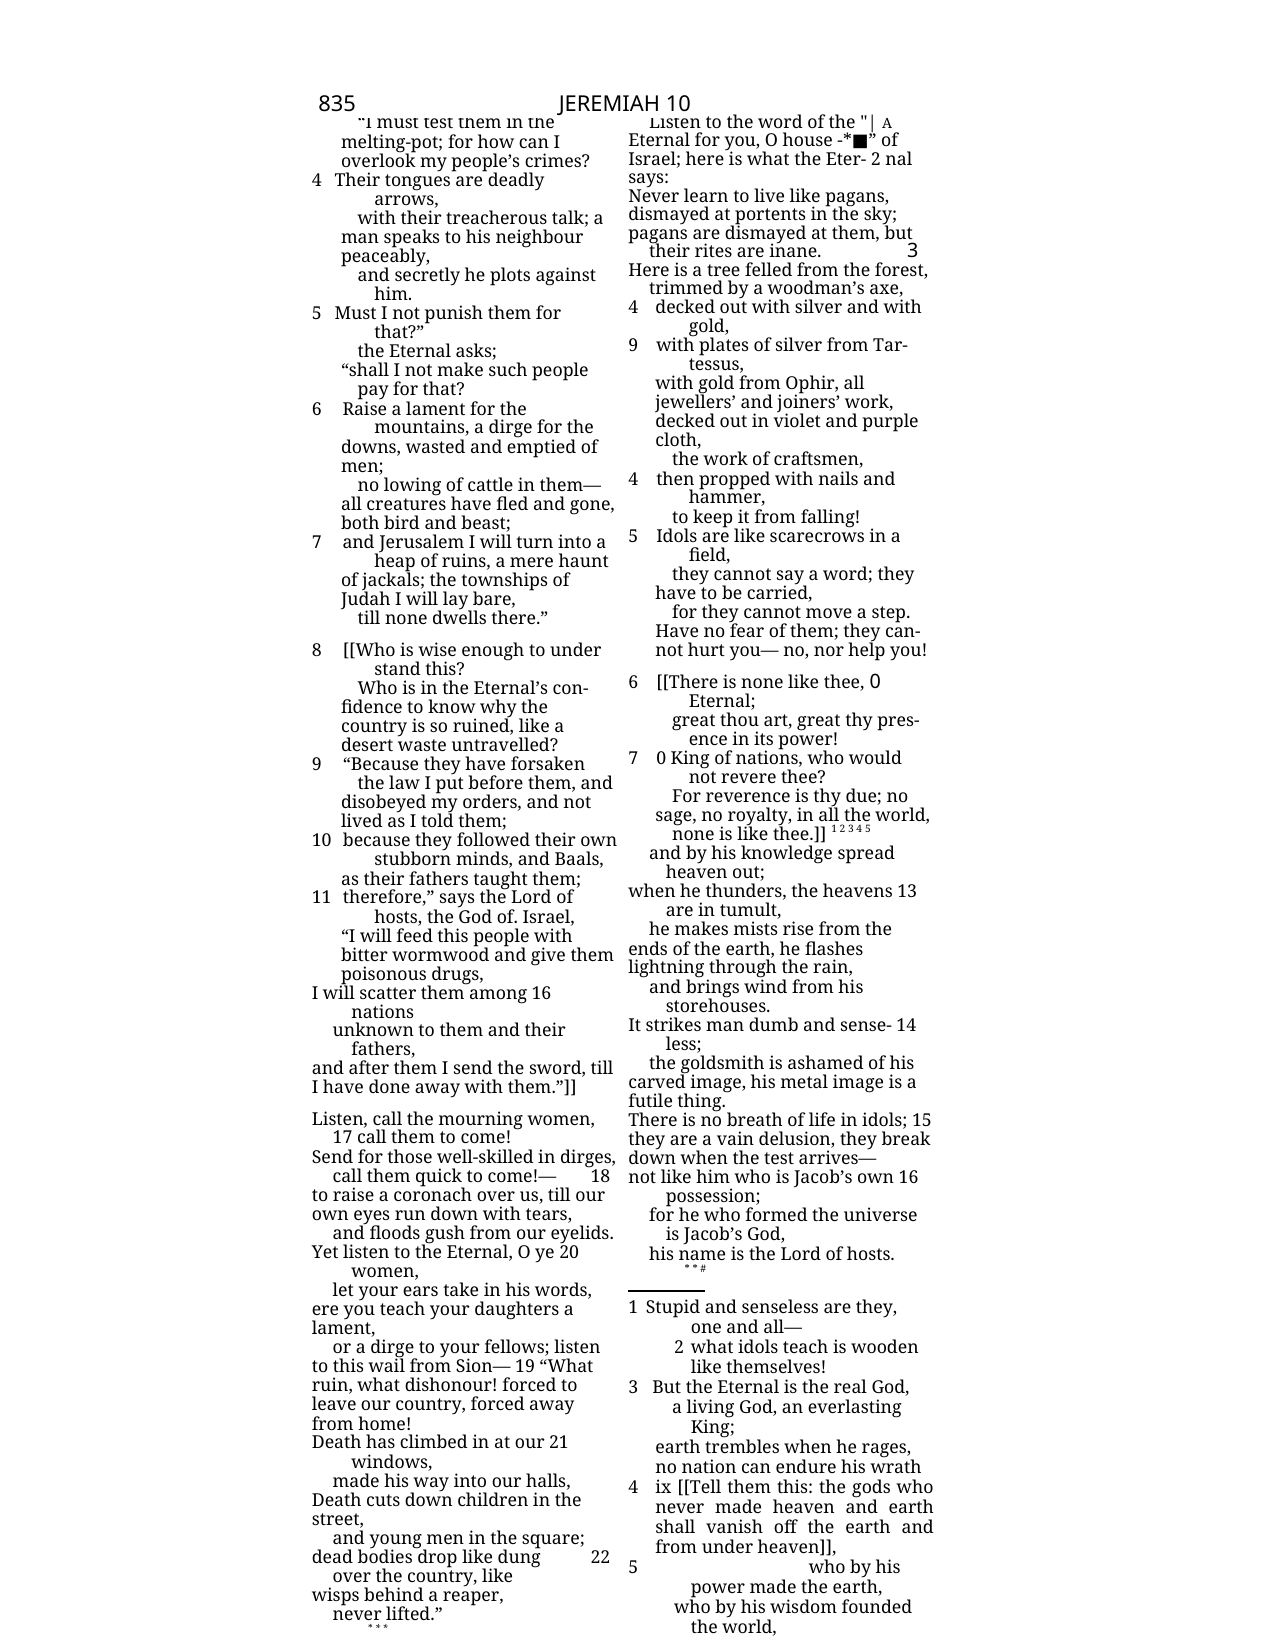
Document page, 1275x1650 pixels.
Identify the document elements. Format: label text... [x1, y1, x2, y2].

text hammer, [688, 489, 934, 508]
text arrows, [341, 190, 617, 209]
text what idols teach is wooden like themselves! [674, 1337, 934, 1377]
text pagans are dismayed at them, but their rites are inane. 3 [628, 224, 934, 261]
list decked out with silver and with gold, [628, 298, 934, 336]
text stubborn minds, and Baals, as their fathers taught them; [341, 851, 617, 889]
text ix [[Tell them this: the gods who never made heaven and earth shall vanish off the earth and from under heaven]], [628, 1477, 934, 1557]
list [[There is none like thee, 0 [628, 673, 934, 692]
text Death has climbed in at our 21 windows, [312, 1434, 617, 1472]
text and by his knowledge spread heaven out; [649, 844, 934, 882]
text for he who formed the uni­verse is Jacob’s God, [649, 1207, 934, 1245]
list with plates of silver from Tar- [628, 336, 934, 355]
text trimmed by a woodman’s axe, [649, 280, 934, 298]
text * * # [684, 1264, 934, 1274]
text the work of craftsmen, [655, 451, 934, 470]
text Eternal; [688, 692, 934, 711]
text for they cannot move a step. Have no fear of them; they can­not hurt you— no, nor help you! [655, 603, 934, 660]
list Their tongues are deadly [312, 171, 617, 190]
text call them quick to come!— 18 [332, 1167, 617, 1186]
list Must I not punish them for [312, 304, 617, 323]
text Here is a tree felled from the forest, [628, 261, 934, 280]
text and after them I send the sword, till I have done away with them.”]] [312, 1059, 617, 1097]
text unknown to them and their fathers, [332, 1022, 617, 1059]
text till none dwells there.” [341, 609, 617, 628]
text Listen to the word of the "| a Eternal for you, O house -*■” of Israel; here is what the Eter- 2 nal says: [628, 114, 934, 187]
text mountains, a dirge for the downs, wasted and emptied of men; [341, 419, 617, 476]
text they cannot say a word; they have to be carried, [655, 565, 934, 603]
list therefore,” says the Lord of [312, 889, 617, 908]
text “I will feed this people with bitter wormwood and give them poisonous drugs, [341, 927, 617, 984]
text he makes mists rise from the ends of the earth, he flashes lightning through the rain, [628, 921, 934, 978]
text who by his wisdom founded the world, [674, 1597, 934, 1637]
text “shall I not make such people pay for that? [341, 362, 617, 400]
text a living God, an everlasting King; [672, 1397, 934, 1437]
text great thou art, great thy pres­ence in its power! [672, 711, 934, 749]
list and Jerusalem I will turn into a [312, 533, 617, 552]
text Stupid and senseless are they, [628, 1297, 934, 1317]
text made his way into our halls, Death cuts down children in the street, [312, 1472, 617, 1529]
list then propped with nails and [628, 470, 934, 489]
text * * * [368, 1624, 617, 1634]
list [[Who is wise enough to under­ [312, 641, 617, 660]
text stand this? [341, 660, 617, 679]
text let your ears take in his words, ere you teach your daughters a lament, [312, 1281, 617, 1338]
text not revere thee? [688, 768, 934, 787]
text the Eternal asks; [341, 342, 617, 362]
text when he thunders, the heavens 13 are in tumult, [628, 882, 934, 921]
text earth trembles when he rages, no nation can endure his wrath [655, 1437, 934, 1477]
text and secretly he plots against him. [357, 266, 617, 304]
text Yet listen to the Eternal, O ye 20 women, [312, 1243, 617, 1281]
text or a dirge to your fellows; listen to this wail from Sion— 19 “What ruin, what dishonour! forced to leave our country, forced away from home! [312, 1338, 617, 1434]
list 0 King of nations, who would [628, 749, 934, 768]
text one and all— [691, 1317, 934, 1337]
text that?” [341, 323, 617, 342]
text over the country, like wisps behind a reaper, [312, 1567, 538, 1605]
text Listen, call the mourning women, 17 call them to come! [312, 1110, 617, 1148]
text the goldsmith is ashamed of his carved image, his metal image is a futile thing. [628, 1054, 934, 1111]
text no lowing of cattle in them— all creatures have fled and gone, both bird and beast; [341, 476, 617, 533]
text and young men in the square; dead bodies drop like dung 22 [312, 1529, 617, 1567]
text never lifted.” [332, 1605, 617, 1624]
text with their treacherous talk; a man speaks to his neighbour peaceably, [341, 209, 617, 266]
text to keep it from falling! [655, 508, 934, 527]
text field, [688, 546, 934, 565]
list “Because they have forsaken [312, 755, 617, 774]
text There is no breath of life in idols; 15 they are a vain delusion, they break down when the test arrives— [628, 1111, 934, 1168]
text It strikes man dumb and sense- 14 less; [628, 1016, 934, 1054]
text not like him who is Jacob’s own 16 possession; [628, 1168, 934, 1207]
text none is like thee.]] [655, 825, 934, 844]
list Raise a lament for the [312, 400, 617, 419]
text Who is in the Eternal’s con­fidence to know why the country is so ruined, like a desert waste untrav­elled? [341, 679, 617, 755]
text heap of ruins, a mere haunt of jackals; the townships of Judah I will lay bare, [341, 552, 617, 609]
text “I must test them in the melting-pot; for how can I overlook my people’s crimes? [341, 118, 617, 171]
text with gold from Ophir, all jewellers’ and joiners’ work, decked out in violet and purple cloth, [655, 374, 934, 451]
text tessus, [688, 355, 934, 374]
text and brings wind from his storehouses. [649, 978, 934, 1016]
text I will scatter them among 16 nations [312, 984, 617, 1022]
text For reverence is thy due; no sage, no royalty, in all the world, [655, 787, 934, 825]
text Send for those well-skilled in dirges, [312, 1148, 617, 1167]
text who by his power made the earth, [628, 1557, 934, 1597]
text But the Eternal is the real God, [628, 1377, 934, 1397]
text to raise a coronach over us, till our own eyes run down with tears, [312, 1186, 617, 1224]
list Idols are like scarecrows in a [628, 527, 934, 546]
text hosts, the God of. Israel, [341, 908, 617, 927]
list because they followed their own [312, 832, 617, 851]
text and floods gush from our eye­lids. [332, 1224, 617, 1243]
text Never learn to live like pagans, dismayed at portents in the sky; [628, 187, 934, 224]
text the law I put before them, and disobeyed my orders, and not lived as I told them; [341, 774, 617, 832]
text his name is the Lord of hosts. [649, 1245, 934, 1264]
